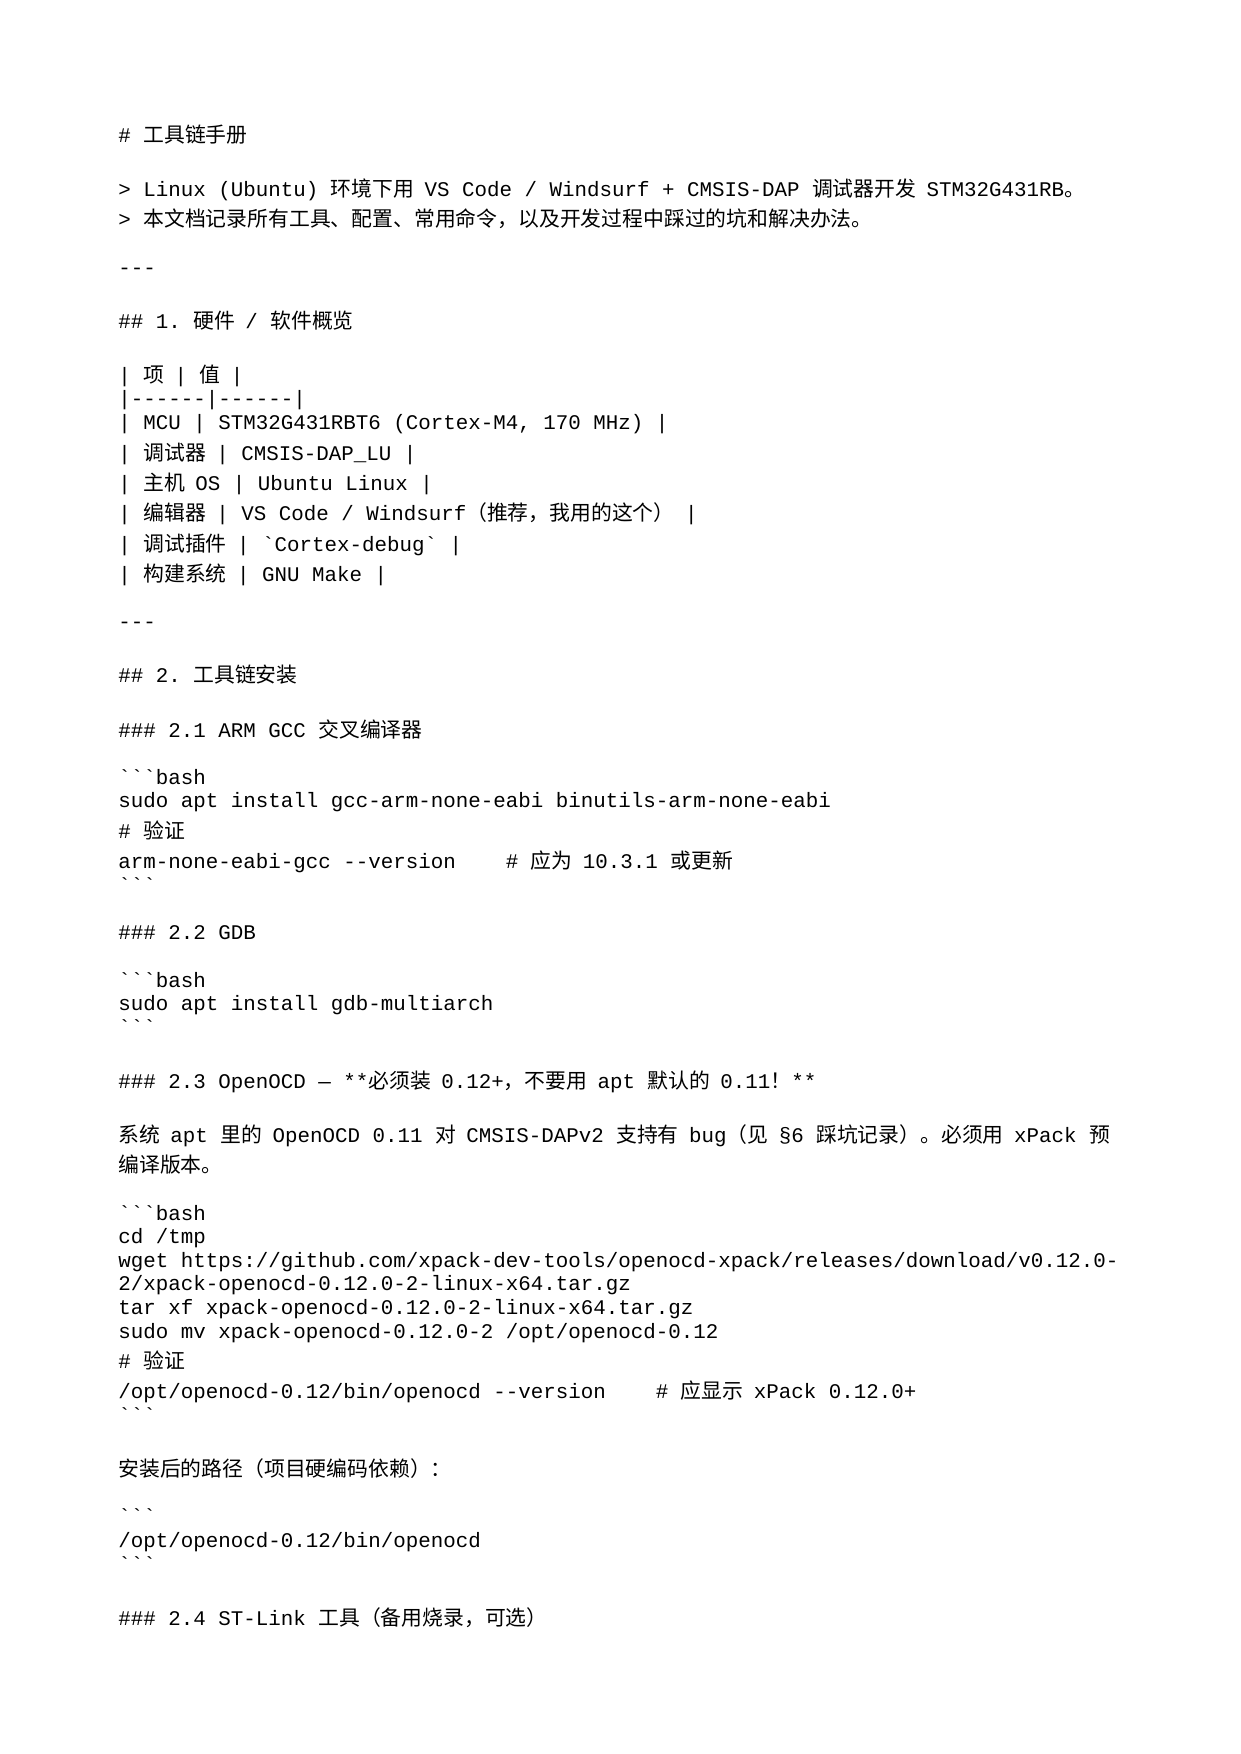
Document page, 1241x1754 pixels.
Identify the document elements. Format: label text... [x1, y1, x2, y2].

text ### 2.1 ARM GCC 交叉编译器 [118, 713, 1122, 743]
text /opt/openocd-0.12/bin/openocd --version # 应显示 xPack 0.12.0+ [118, 1375, 1122, 1405]
text | 编辑器 | VS Code / Windsurf（推荐，我用的这个） | [118, 497, 1122, 527]
text ### 2.4 ST-Link 工具（备用烧录，可选） [118, 1601, 1122, 1631]
text ``` [118, 1405, 1122, 1429]
text ``` [118, 875, 1122, 899]
text 系统 apt 里的 OpenOCD 0.11 对 CMSIS-DAPv2 支持有 bug（见 §6 踩坑记录）。必须用 xPack 预编译版本。 [118, 1118, 1122, 1179]
text | MCU | STM32G431RBT6 (Cortex-M4, 170 MHz) | [118, 412, 1122, 436]
text ``` [118, 1506, 1122, 1530]
text --- [118, 257, 1122, 280]
text ## 2. 工具链安装 [118, 659, 1122, 689]
text ```bash [118, 767, 1122, 791]
text > 本文档记录所有工具、配置、常用命令，以及开发过程中踩过的坑和解决办法。 [118, 203, 1122, 233]
text ### 2.2 GDB [118, 922, 1122, 946]
text cd /tmp [118, 1226, 1122, 1250]
text # 工具链手册 [118, 118, 1122, 148]
text | 项 | 值 | [118, 358, 1122, 388]
text /opt/openocd-0.12/bin/openocd [118, 1530, 1122, 1554]
text arm-none-eabi-gcc --version # 应为 10.3.1 或更新 [118, 844, 1122, 875]
text | 调试插件 | `Cortex-debug` | [118, 527, 1122, 557]
text ## 1. 硬件 / 软件概览 [118, 304, 1122, 334]
text ``` [118, 1017, 1122, 1041]
text # 验证 [118, 814, 1122, 844]
text ```bash [118, 969, 1122, 993]
text ### 2.3 OpenOCD — **必须装 0.12+，不要用 apt 默认的 0.11！** [118, 1064, 1122, 1094]
text |------|------| [118, 388, 1122, 412]
text | 构建系统 | GNU Make | [118, 557, 1122, 588]
text ```bash [118, 1202, 1122, 1226]
text sudo apt install gcc-arm-none-eabi binutils-arm-none-eabi [118, 791, 1122, 814]
text ``` [118, 1554, 1122, 1577]
text --- [118, 611, 1122, 635]
text 安装后的路径（项目硬编码依赖）： [118, 1452, 1122, 1483]
text # 验证 [118, 1344, 1122, 1375]
text | 主机 OS | Ubuntu Linux | [118, 466, 1122, 497]
text sudo apt install gdb-multiarch [118, 993, 1122, 1017]
text wget https://github.com/xpack-dev-tools/openocd-xpack/releases/download/v0.12.0-2/xpack-openocd-0.12.0-2-linux-x64.tar.gz [118, 1250, 1122, 1297]
text | 调试器 | CMSIS-DAP_LU | [118, 436, 1122, 466]
text > Linux (Ubuntu) 环境下用 VS Code / Windsurf + CMSIS-DAP 调试器开发 STM32G431RB。 [118, 172, 1122, 203]
text tar xf xpack-openocd-0.12.0-2-linux-x64.tar.gz [118, 1297, 1122, 1321]
text sudo mv xpack-openocd-0.12.0-2 /opt/openocd-0.12 [118, 1321, 1122, 1344]
